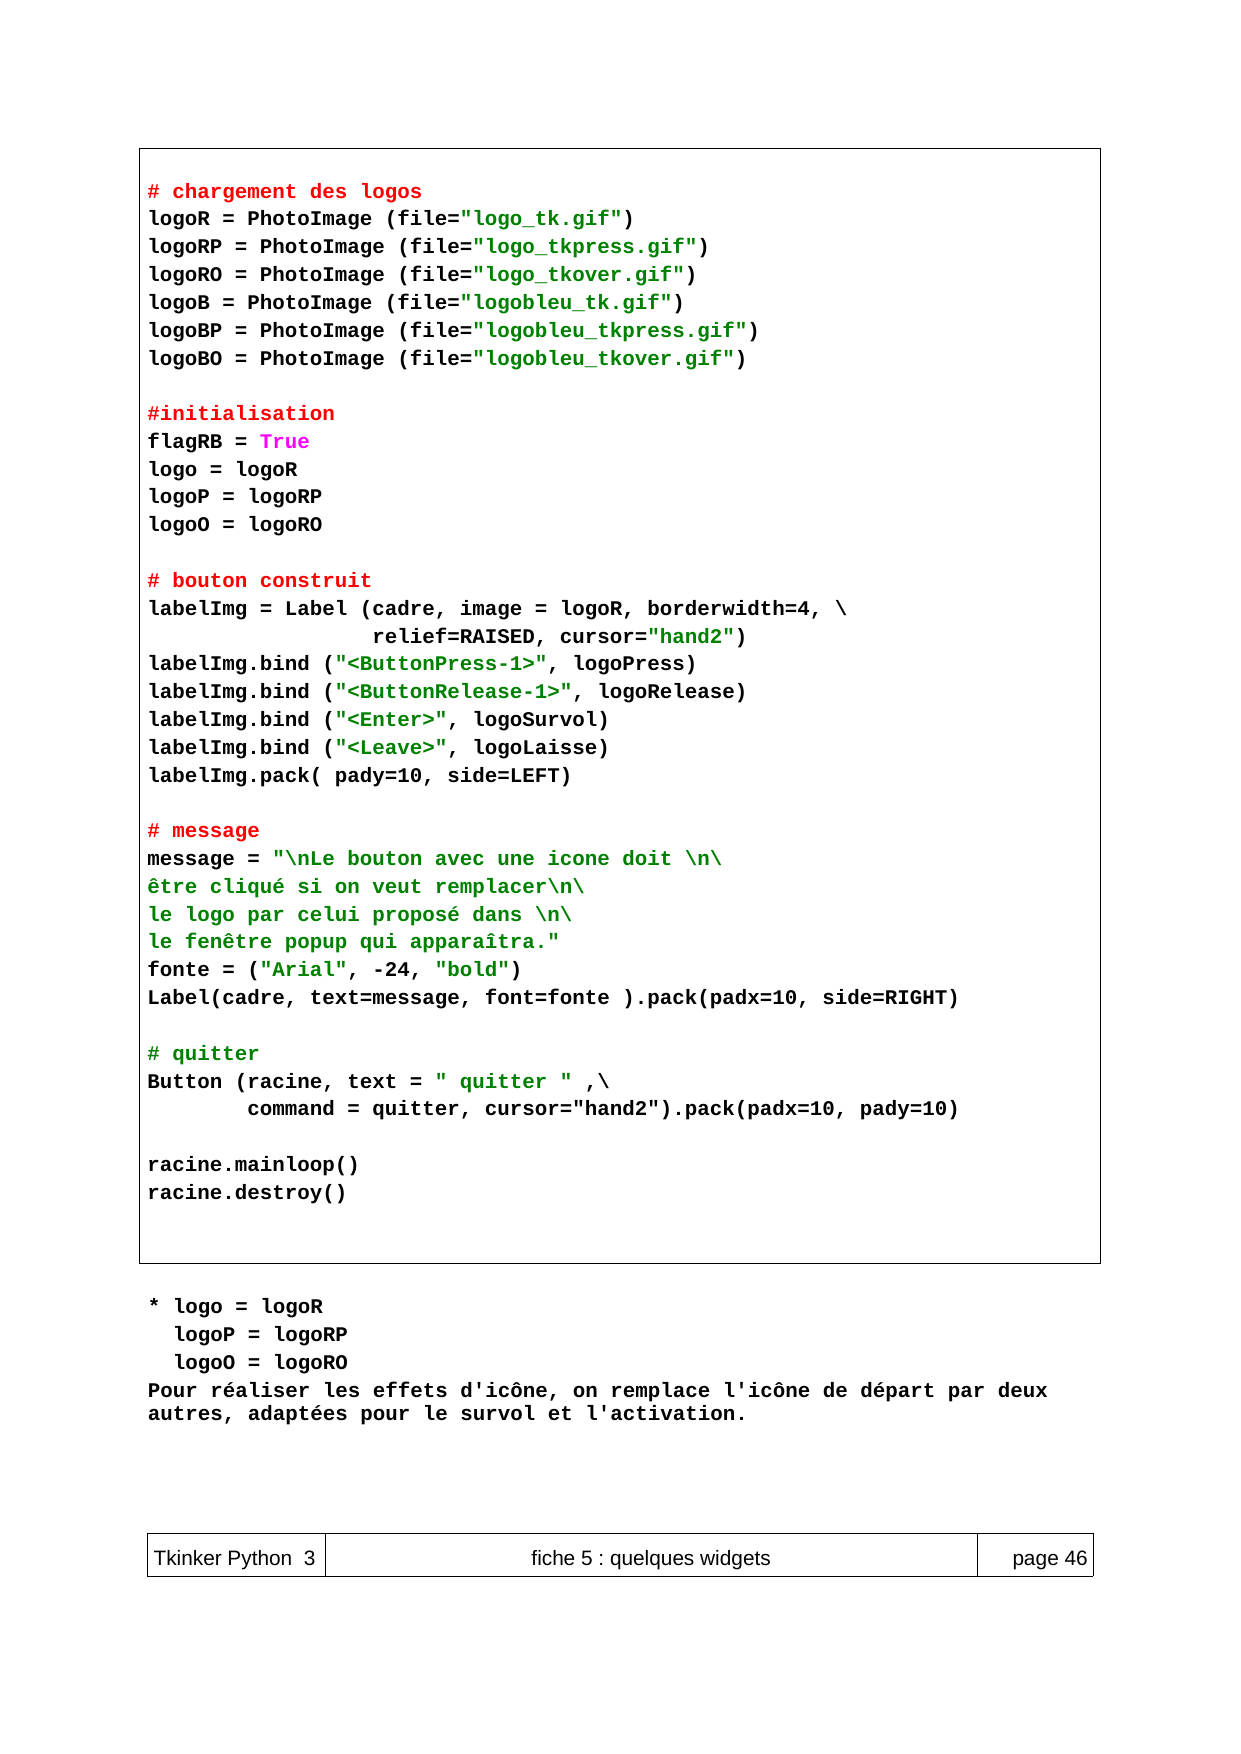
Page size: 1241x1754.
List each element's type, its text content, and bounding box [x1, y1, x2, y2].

subtitle Pour réaliser les effets d'icône, on remplace l'icône de départ par deux autres, adaptées pour le survol et l'activation. [148, 1380, 1093, 1427]
table_cell # chargement des logos logoR = PhotoImage (file="logo_tk.gif") logoRP = PhotoImage (file="logo_tkpress.gif") logoRO = PhotoImage (file="logo_tkover.gif") logoB = PhotoImage (file="logobleu_tk.gif") logoBP = PhotoImage (file="logobleu_tkpress.gif") logoBO = PhotoImage (file="logobleu_tkover.gif") #initialisation flagRB = True logo = logoR logoP = logoRP logoO = logoRO # bouton construit labelImg = Label (cadre, image = logoR, borderwidth=4, \ relief=RAISED, cursor="hand2") labelImg.bind ("<ButtonPress-1>", logoPress) labelImg.bind ("<ButtonRelease-1>", logoRelease) labelImg.bind ("<Enter>", logoSurvol) labelImg.bind ("<Leave>", logoLaisse) labelImg.pack( pady=10, side=LEFT) # message message = "\nLe bouton avec une icone doit \n\ être cliqué si on veut remplacer\n\ le logo par celui proposé dans \n\ le fenêtre popup qui apparaîtra." fonte = ("Arial", -24, "bold") Label(cadre, text=message, font=fonte ).pack(padx=10, side=RIGHT) # quitter Button (racine, text = " quitter " ,\ command = quitter, cursor="hand2").pack(padx=10, pady=10) racine.mainloop() racine.destroy() [140, 149, 1100, 1263]
subtitle logoO = logoRO [148, 1352, 1093, 1376]
subtitle logoP = logoRP [148, 1324, 1093, 1348]
subtitle * logo = logoR [148, 1296, 1093, 1320]
